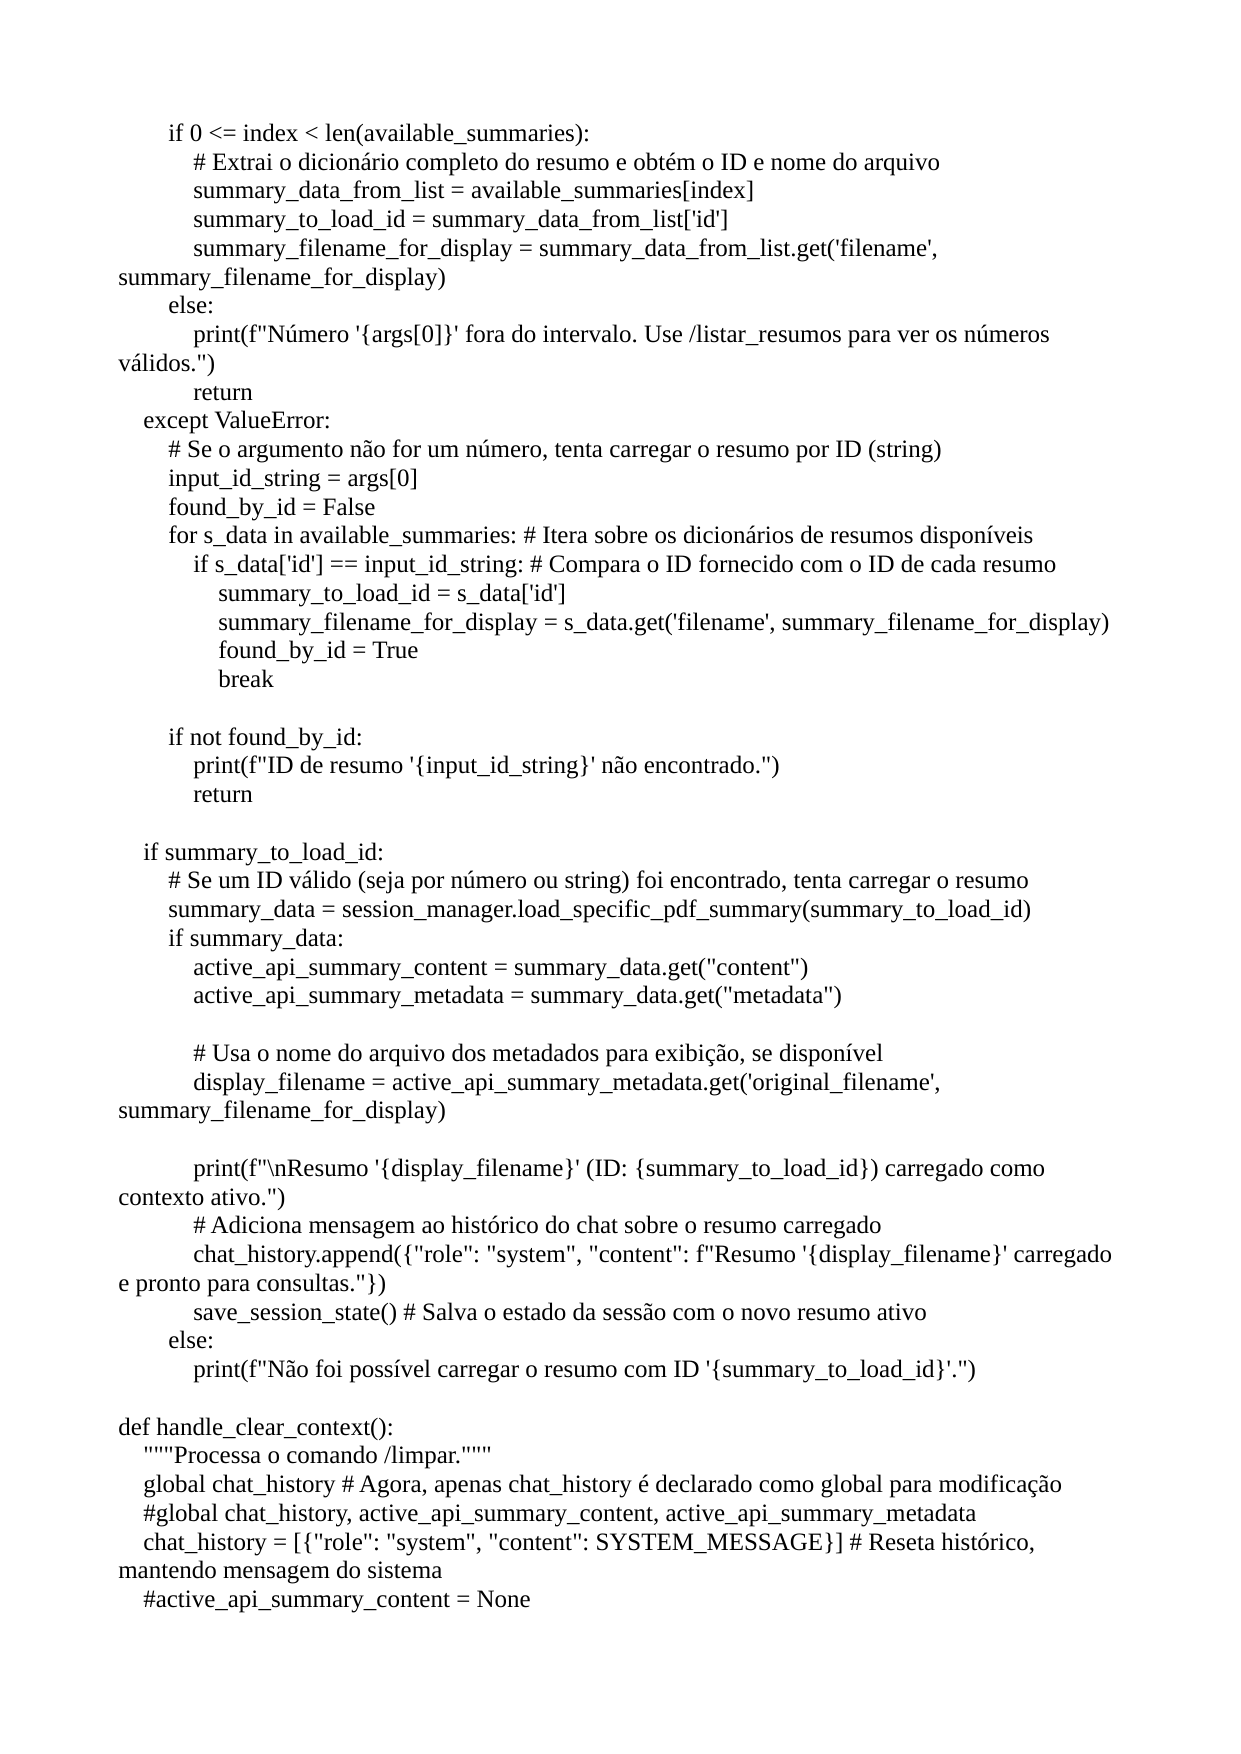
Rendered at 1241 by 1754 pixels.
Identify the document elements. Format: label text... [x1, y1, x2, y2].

text display_filename = active_api_summary_metadata.get('original_filename', summary_filename_for_display) [118, 1067, 1122, 1124]
text except ValueError: [118, 406, 1122, 434]
text summary_filename_for_display = s_data.get('filename', summary_filename_for_display) [118, 607, 1122, 636]
text break [118, 664, 1122, 693]
text global chat_history # Agora, apenas chat_history é declarado como global para modificação [118, 1469, 1122, 1498]
text else: [118, 1326, 1122, 1354]
text return [118, 779, 1122, 808]
text # Adiciona mensagem ao histórico do chat sobre o resumo carregado [118, 1211, 1122, 1239]
text summary_to_load_id = s_data['id'] [118, 578, 1122, 607]
text if summary_data: [118, 923, 1122, 952]
text chat_history = [{"role": "system", "content": SYSTEM_MESSAGE}] # Reseta histórico, mantendo mensagem do sistema [118, 1527, 1122, 1584]
text summary_filename_for_display = summary_data_from_list.get('filename', summary_filename_for_display) [118, 233, 1122, 291]
text if s_data['id'] == input_id_string: # Compara o ID fornecido com o ID de cada resumo [118, 549, 1122, 578]
text chat_history.append({"role": "system", "content": f"Resumo '{display_filename}' carregado e pronto para consultas."}) [118, 1239, 1122, 1297]
text found_by_id = True [118, 636, 1122, 664]
text active_api_summary_content = summary_data.get("content") [118, 952, 1122, 981]
text # Se o argumento não for um número, tenta carregar o resumo por ID (string) [118, 434, 1122, 463]
text summary_data_from_list = available_summaries[index] [118, 176, 1122, 204]
text input_id_string = args[0] [118, 463, 1122, 492]
text print(f"Número '{args[0]}' fora do intervalo. Use /listar_resumos para ver os números válidos.") [118, 319, 1122, 377]
text def handle_clear_context(): [118, 1412, 1122, 1441]
text save_session_state() # Salva o estado da sessão com o novo resumo ativo [118, 1297, 1122, 1326]
text #active_api_summary_content = None [118, 1584, 1122, 1613]
text if not found_by_id: [118, 722, 1122, 751]
text summary_to_load_id = summary_data_from_list['id'] [118, 204, 1122, 233]
text # Extrai o dicionário completo do resumo e obtém o ID e nome do arquivo [118, 147, 1122, 176]
text else: [118, 291, 1122, 319]
text """Processa o comando /limpar.""" [118, 1441, 1122, 1469]
text return [118, 377, 1122, 406]
text if 0 <= index < len(available_summaries): [118, 118, 1122, 147]
text summary_data = session_manager.load_specific_pdf_summary(summary_to_load_id) [118, 894, 1122, 923]
text # Se um ID válido (seja por número ou string) foi encontrado, tenta carregar o resumo [118, 866, 1122, 894]
text active_api_summary_metadata = summary_data.get("metadata") [118, 981, 1122, 1009]
text for s_data in available_summaries: # Itera sobre os dicionários de resumos disponíveis [118, 521, 1122, 549]
text if summary_to_load_id: [118, 837, 1122, 866]
text print(f"ID de resumo '{input_id_string}' não encontrado.") [118, 751, 1122, 779]
text found_by_id = False [118, 492, 1122, 521]
text #global chat_history, active_api_summary_content, active_api_summary_metadata [118, 1498, 1122, 1527]
text # Usa o nome do arquivo dos metadados para exibição, se disponível [118, 1038, 1122, 1067]
text print(f"\nResumo '{display_filename}' (ID: {summary_to_load_id}) carregado como contexto ativo.") [118, 1153, 1122, 1211]
text print(f"Não foi possível carregar o resumo com ID '{summary_to_load_id}'.") [118, 1354, 1122, 1383]
